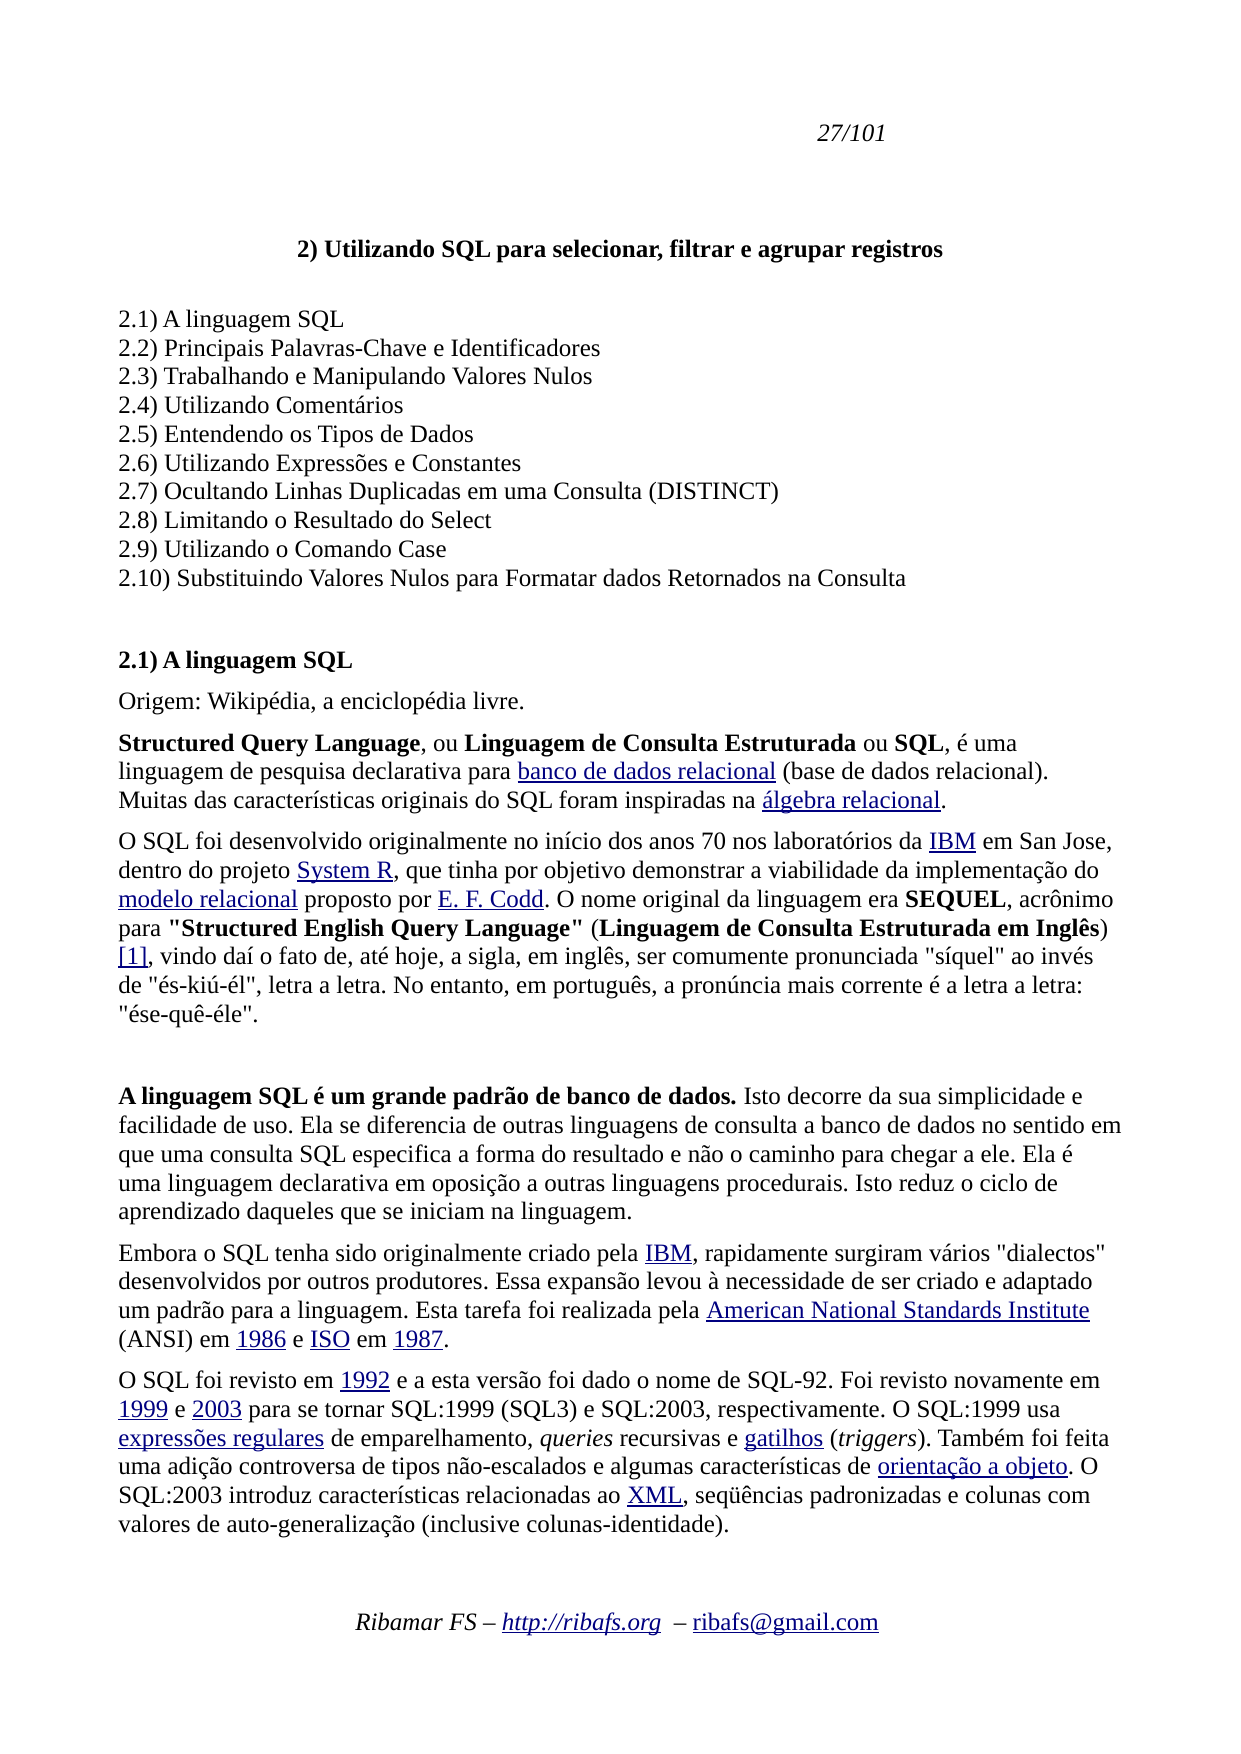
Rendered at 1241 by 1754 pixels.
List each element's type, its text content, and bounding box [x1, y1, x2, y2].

text 2) Utilizando SQL para selecionar, filtrar e agrupar registros [118, 234, 1122, 263]
text A linguagem SQL é um grande padrão de banco de dados. Isto decorre da sua simplicidade e facilidade de uso. Ela se diferencia de outras linguagens de consulta a banco de dados no sentido em que uma consulta SQL especifica a forma do resultado e não o caminho para chegar a ele. Ela é uma linguagem declarativa em oposição a outras linguagens procedurais. Isto reduz o ciclo de aprendizado daqueles que se iniciam na linguagem. [118, 1081, 1122, 1225]
text Embora o SQL tenha sido originalmente criado pela IBM, rapidamente surgiram vários "dialectos" desenvolvidos por outros produtores. Essa expansão levou à necessidade de ser criado e adaptado um padrão para a linguagem. Esta tarefa foi realizada pela American National Standards Institute (ANSI) em 1986 e ISO em 1987. [118, 1238, 1122, 1353]
text Origem: Wikipédia, a enciclopédia livre. [118, 686, 1122, 715]
text 2.1) A linguagem SQL 2.2) Principais Palavras-Chave e Identificadores 2.3) Trabalhando e Manipulando Valores Nulos 2.4) Utilizando Comentários 2.5) Entendendo os Tipos de Dados 2.6) Utilizando Expressões e Constantes 2.7) Ocultando Linhas Duplicadas em uma Consulta (DISTINCT) 2.8) Limitando o Resultado do Select 2.9) Utilizando o Comando Case 2.10) Substituindo Valores Nulos para Formatar dados Retornados na Consulta [118, 275, 1122, 591]
text Structured Query Language, ou Linguagem de Consulta Estruturada ou SQL, é uma linguagem de pesquisa declarativa para banco de dados relacional (base de dados relacional). Muitas das características originais do SQL foram inspiradas na álgebra relacional. [118, 728, 1122, 814]
text O SQL foi revisto em 1992 e a esta versão foi dado o nome de SQL-92. Foi revisto novamente em 1999 e 2003 para se tornar SQL:1999 (SQL3) e SQL:2003, respectivamente. O SQL:1999 usa expressões regulares de emparelhamento, queries recursivas e gatilhos (triggers). Também foi feita uma adição controversa de tipos não-escalados e algumas características de orientação a objeto. O SQL:2003 introduz características relacionadas ao XML, seqüências padronizadas e colunas com valores de auto-generalização (inclusive colunas-identidade). [118, 1365, 1122, 1538]
text O SQL foi desenvolvido originalmente no início dos anos 70 nos laboratórios da IBM em San Jose, dentro do projeto System R, que tinha por objetivo demonstrar a viabilidade da implementação do modelo relacional proposto por E. F. Codd. O nome original da linguagem era SEQUEL, acrônimo para "Structured English Query Language" (Linguagem de Consulta Estruturada em Inglês) [1], vindo daí o fato de, até hoje, a sigla, em inglês, ser comumente pronunciada "síquel" ao invés de "és-kiú-él", letra a letra. No entanto, em português, a pronúncia mais corrente é a letra a letra: "ése-quê-éle". [118, 826, 1122, 1028]
text 2.1) A linguagem SQL [118, 645, 1122, 674]
